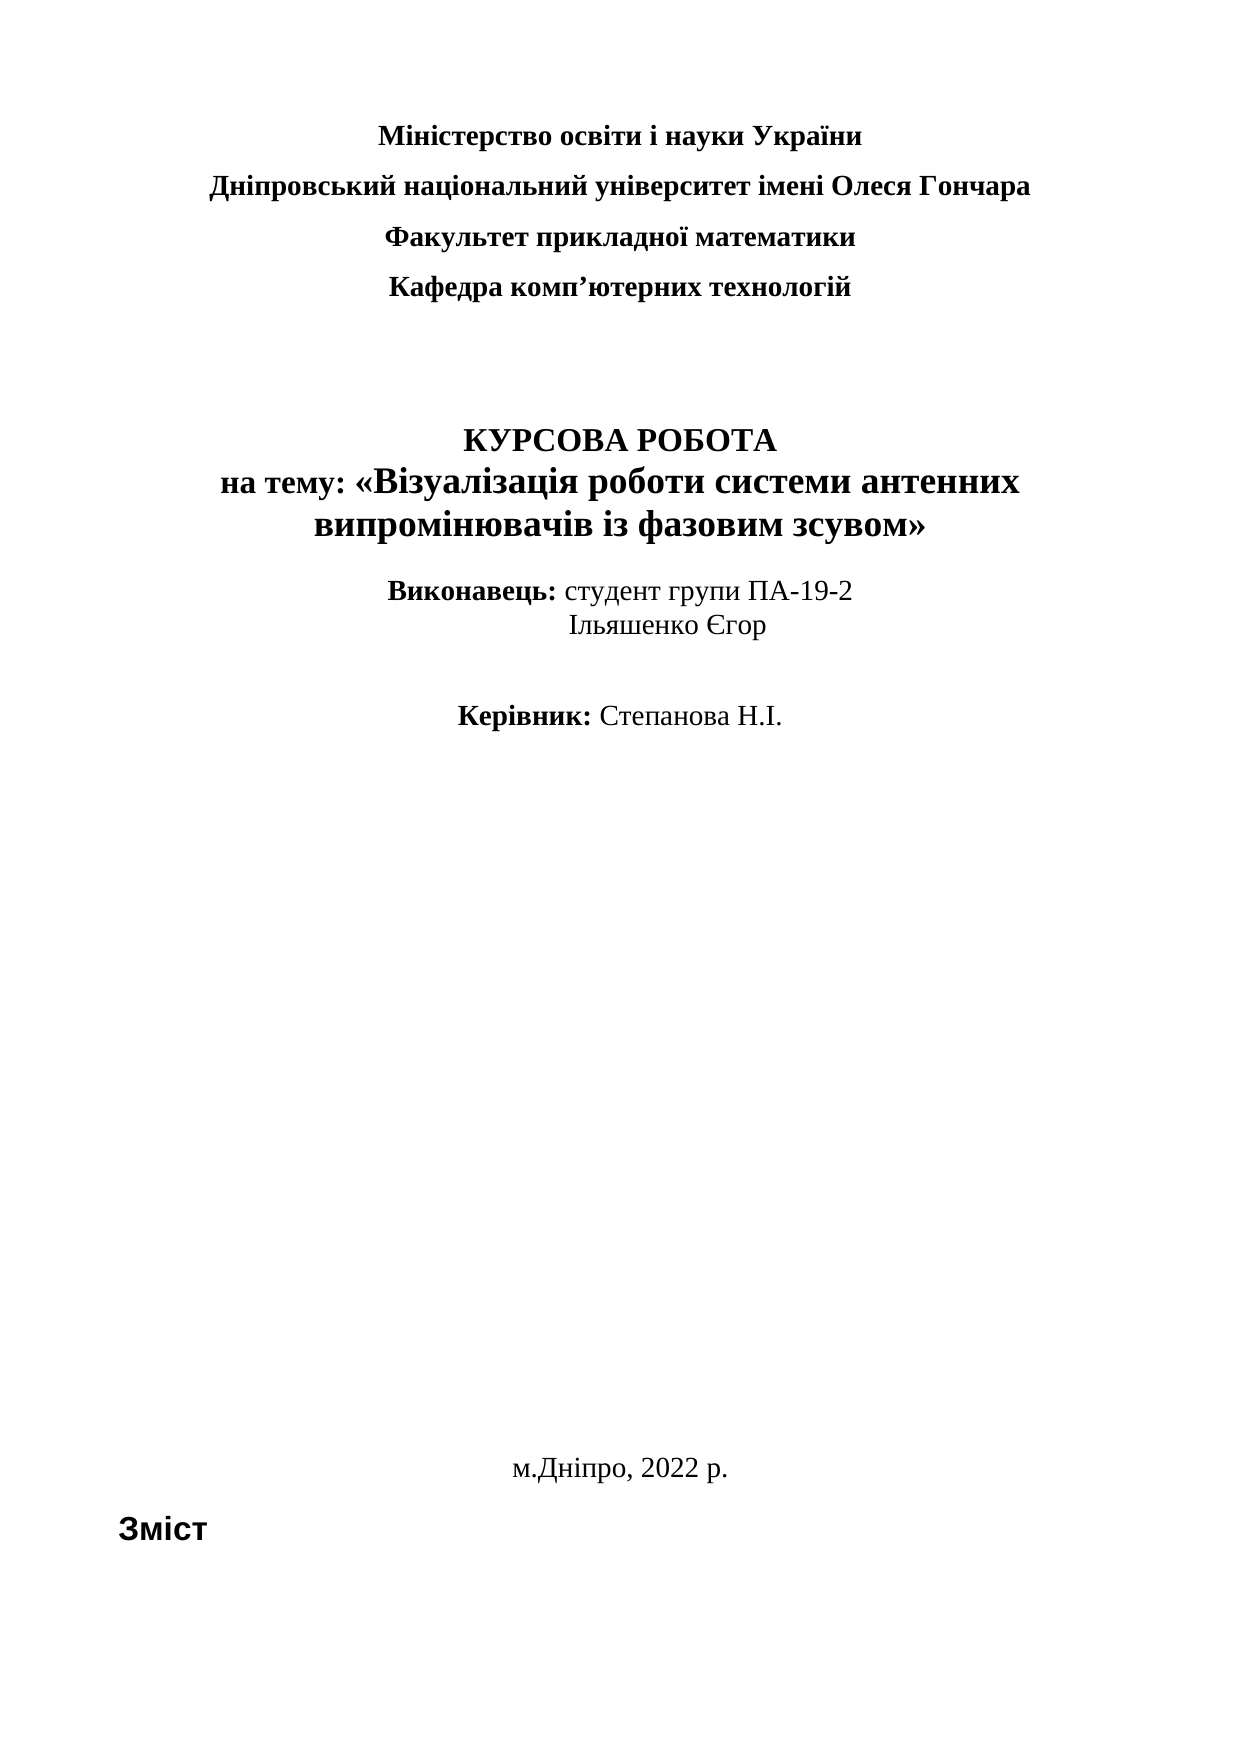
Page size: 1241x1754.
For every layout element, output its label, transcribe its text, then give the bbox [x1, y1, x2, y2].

text Виконавець: студент групи ПА-19-2 [118, 573, 1122, 607]
text Керівник: Степанова Н.І. [118, 698, 1122, 731]
subtitle Зміст [118, 1509, 1122, 1547]
text Дніпровський національний університет імені Олеся Гончара [118, 168, 1122, 202]
text на тему: «Візуалізація роботи системи антенних випромінювачів із фазовим зсувом» [118, 458, 1122, 544]
text м.Дніпро, 2022 р. [118, 1450, 1122, 1484]
text Ільяшенко Єгор [118, 607, 1122, 640]
text Міністерство освіти і науки України [118, 118, 1122, 152]
text КУРСОВА РОБОТА [118, 420, 1122, 458]
text Факультет прикладної математики [118, 219, 1122, 252]
text Кафедра комп’ютерних технологій [118, 269, 1122, 303]
